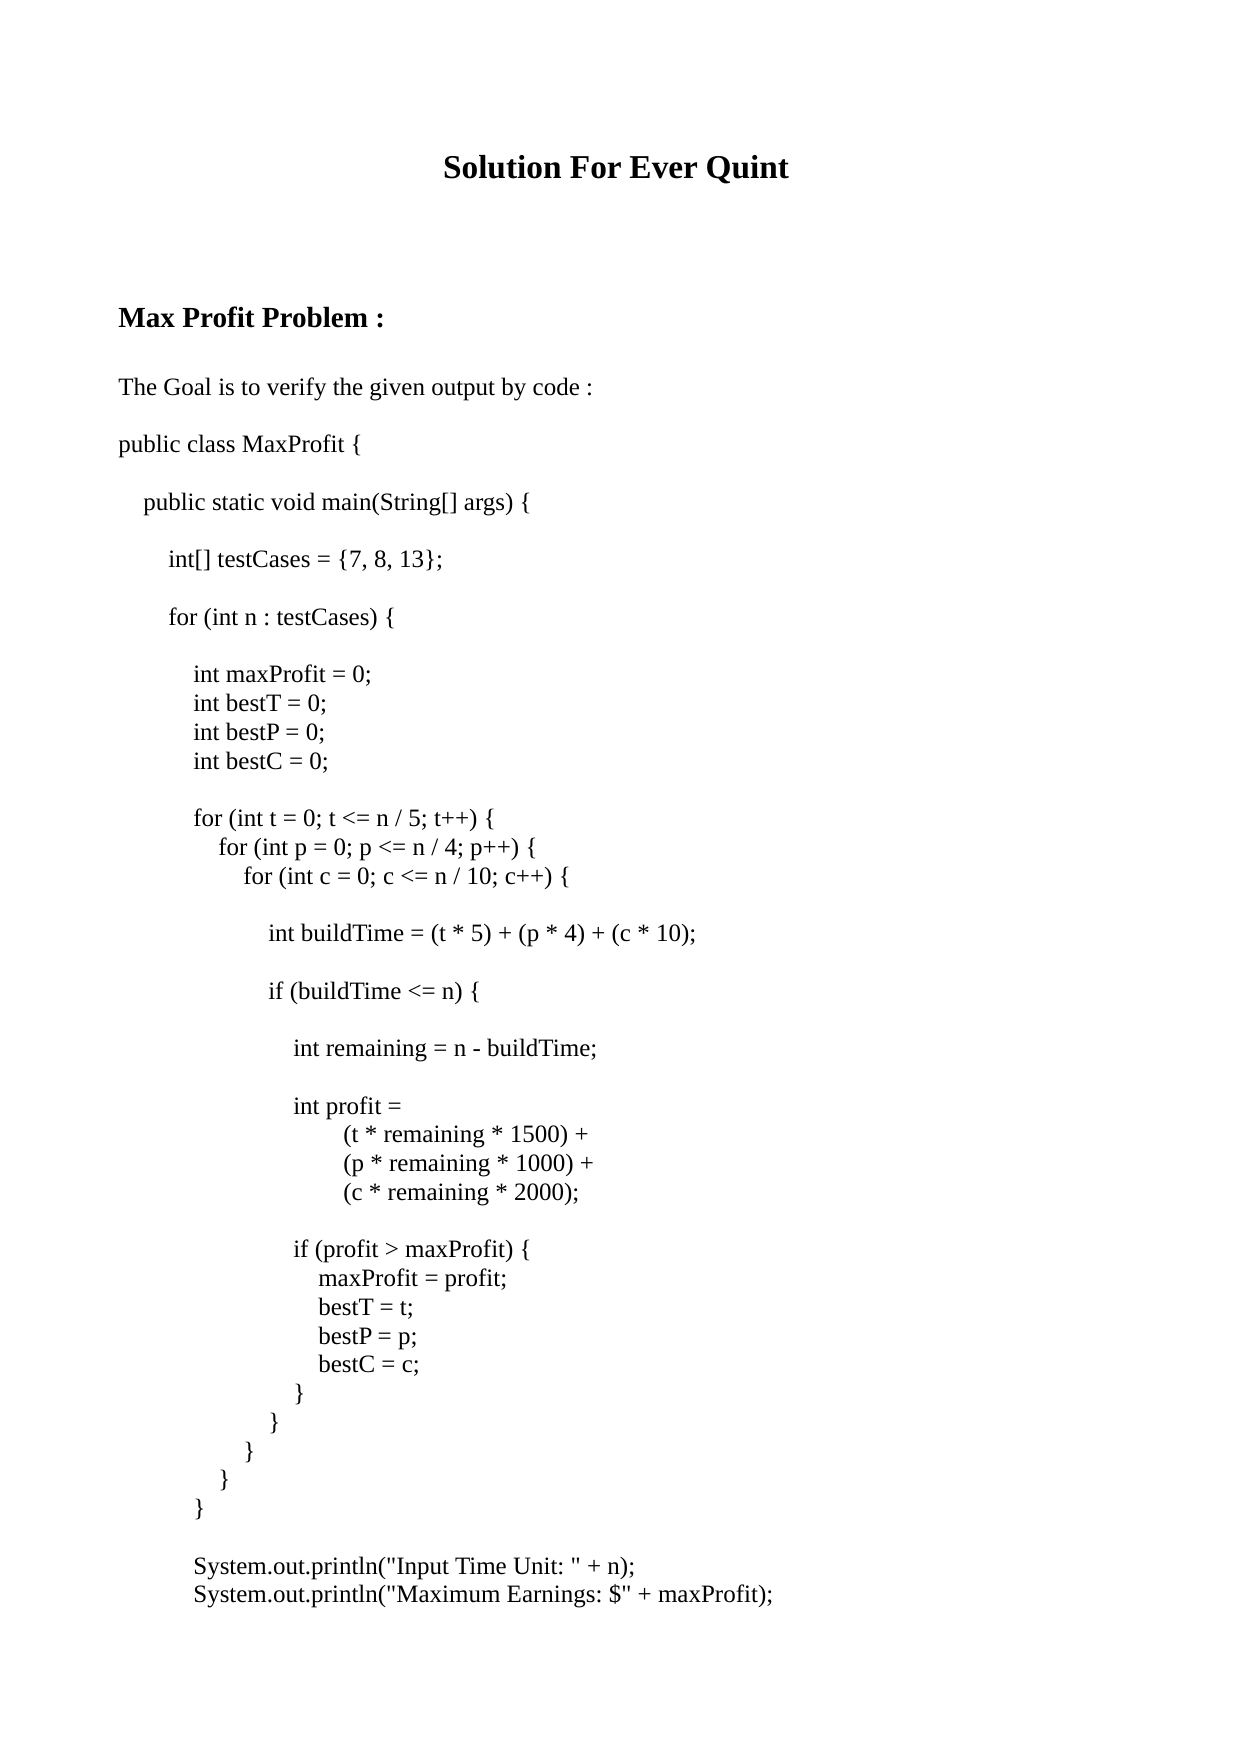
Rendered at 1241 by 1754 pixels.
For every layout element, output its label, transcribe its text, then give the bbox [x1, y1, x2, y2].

text int bestT = 0; [118, 688, 1122, 717]
text maxProfit = profit; [118, 1263, 1122, 1292]
text } [118, 1493, 1122, 1522]
text int bestC = 0; [118, 746, 1122, 774]
text } [118, 1436, 1122, 1464]
text (p * remaining * 1000) + [118, 1148, 1122, 1177]
text int[] testCases = {7, 8, 13}; [118, 544, 1122, 573]
text public static void main(String[] args) { [118, 487, 1122, 516]
text (c * remaining * 2000); [118, 1177, 1122, 1206]
text int remaining = n - buildTime; [118, 1033, 1122, 1062]
text int bestP = 0; [118, 717, 1122, 746]
text for (int p = 0; p <= n / 4; p++) { [118, 832, 1122, 861]
text for (int t = 0; t <= n / 5; t++) { [118, 803, 1122, 832]
text int buildTime = (t * 5) + (p * 4) + (c * 10); [118, 918, 1122, 947]
text bestP = p; [118, 1321, 1122, 1349]
text } [118, 1378, 1122, 1407]
text for (int n : testCases) { [118, 602, 1122, 631]
text } [118, 1407, 1122, 1436]
text Max Profit Problem : The Goal is to verify the given output by code : [118, 300, 1122, 401]
text System.out.println("Input Time Unit: " + n); [118, 1551, 1122, 1579]
text (t * remaining * 1500) + [118, 1119, 1122, 1148]
text System.out.println("Maximum Earnings: $" + maxProfit); [118, 1579, 1122, 1608]
text if (buildTime <= n) { [118, 976, 1122, 1004]
text if (profit > maxProfit) { [118, 1234, 1122, 1263]
text bestT = t; [118, 1292, 1122, 1321]
text public class MaxProfit { [118, 429, 1122, 458]
text bestC = c; [118, 1349, 1122, 1378]
text int maxProfit = 0; [118, 659, 1122, 688]
text Solution For Ever Quint [118, 147, 1122, 185]
text } [118, 1464, 1122, 1493]
text for (int c = 0; c <= n / 10; c++) { [118, 861, 1122, 889]
text int profit = [118, 1091, 1122, 1119]
